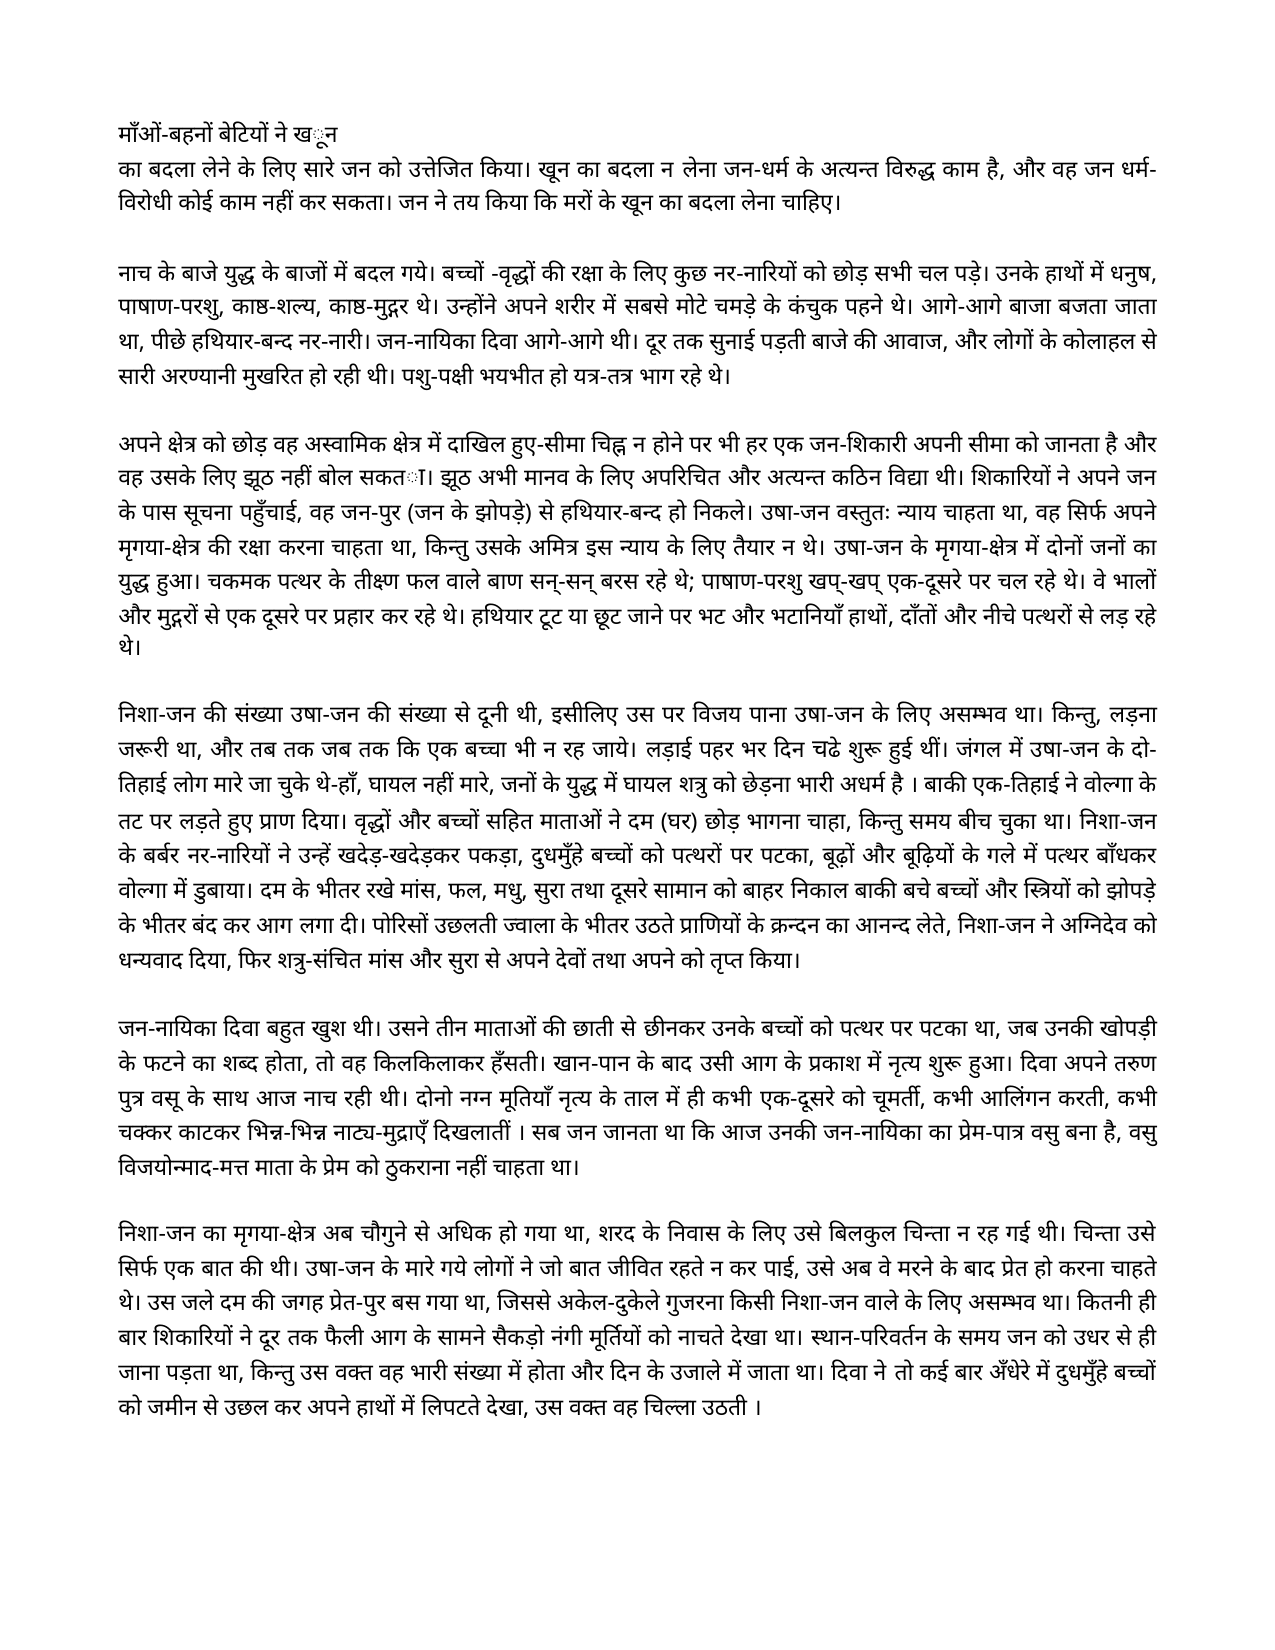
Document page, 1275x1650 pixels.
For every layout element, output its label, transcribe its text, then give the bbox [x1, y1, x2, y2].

text माँओं-बहनों बेटियों ने खून [118, 118, 1157, 153]
text नाच के बाजे युद्ध के बाजों में बदल गये। बच्चों -वृद्धों की रक्षा के लिए कुछ नर-नारियों को छोड़ सभी चल पड़े। उनके हाथों में धनुष, पाषाण-परशु, काष्ठ-शल्य, काष्ठ-मुद्गर थे। उन्होंने अपने शरीर में सबसे मोटे चमड़े के कंचुक पहने थे। आगे-आगे बाजा बजता जाता था, पीछे हथियार-बन्द नर-नारी। जन-नायिका दिवा आगे-आगे थी। दूर तक सुनाई पड़ती बाजे की आवाज, और लोगों के कोलाहल से सारी अरण्यानी मुखरित हो रही थी। पशु-पक्षी भयभीत हो यत्र-तत्र भाग रहे थे। [118, 254, 1157, 394]
text का बदला लेने के लिए सारे जन को उत्तेजित किया। खून का बदला न लेना जन-धर्म के अत्यन्त विरुद्ध काम है, और वह जन धर्म-विरोधी कोई काम नहीं कर सकता। जन ने तय किया कि मरों के खून का बदला लेना चाहिए। [118, 153, 1157, 220]
text अपने क्षेत्र को छोड़ वह अस्वामिक क्षेत्र में दाखिल हुए-सीमा चिह्न न होने पर भी हर एक जन-शिकारी अपनी सीमा को जानता है और वह उसके लिए झूठ नहीं बोल सकता। झूठ अभी मानव के लिए अपरिचित और अत्यन्त कठिन विद्या थी। शिकारियों ने अपने जन के पास सूचना पहुँचाई, वह जन-पुर (जन के झोपड़े) से हथियार-बन्द हो निकले। उषा-जन वस्तुतः न्याय चाहता था, वह सिर्फ अपने मृगया-क्षेत्र की रक्षा करना चाहता था, किन्तु उसके अमित्र इस न्याय के लिए तैयार न थे। उषा-जन के मृगया-क्षेत्र में दोनों जनों का युद्ध हुआ। चकमक पत्थर के तीक्ष्ण फल वाले बाण सन्-सन् बरस रहे थे; पाषाण-परशु खप्-खप् एक-दूसरे पर चल रहे थे। वे भालों और मुद्गरों से एक दूसरे पर प्रहार कर रहे थे। हथियार टूट या छूट जाने पर भट और भटानियाँ हाथों, दाँतों और नीचे पत्थरों से लड़ रहे थे। [118, 428, 1157, 664]
text निशा-जन की संख्या उषा-जन की संख्या से दूनी थी, इसीलिए उस पर विजय पाना उषा-जन के लिए असम्भव था। किन्तु, लड़ना जरूरी था, और तब तक जब तक कि एक बच्चा भी न रह जाये। लड़ाई पहर भर दिन चढे शुरू हुई थीं। जंगल में उषा-जन के दो-तिहाई लोग मारे जा चुके थे-हाँ, घायल नहीं मारे, जनों के युद्ध में घायल शत्रु को छेड़ना भारी अधर्म है । बाकी एक-तिहाई ने वोल्गा के तट पर लड़ते हुए प्राण दिया। वृद्धों और बच्चों सहित माताओं ने दम (घर) छोड़ भागना चाहा, किन्तु समय बीच चुका था। निशा-जन के बर्बर नर-नारियों ने उन्हें खदेड़-खदेड़कर पकड़ा, दुधमुँहे बच्चों को पत्थरों पर पटका, बूढ़ों और बूढ़ियों के गले में पत्थर बाँधकर वोल्गा में डुबाया। दम के भीतर रखे मांस, फल, मधु, सुरा तथा दूसरे सामान को बाहर निकाल बाकी बचे बच्चों और स्त्रियों को झोपड़े के भीतर बंद कर आग लगा दी। पोरिसों उछलती ज्वाला के भीतर उठते प्राणियों के क्रन्दन का आनन्द लेते, निशा-जन ने अग्निदेव को धन्यवाद दिया, फिर शत्रु-संचित मांस और सुरा से अपने देवों तथा अपने को तृप्त किया। [118, 698, 1157, 978]
text निशा-जन का मृगया-क्षेत्र अब चौगुने से अधिक हो गया था, शरद के निवास के लिए उसे बिलकुल चिन्ता न रह गई थी। चिन्ता उसे सिर्फ एक बात की थी। उषा-जन के मारे गये लोगों ने जो बात जीवित रहते न कर पाई, उसे अब वे मरने के बाद प्रेत हो करना चाहते थे। उस जले दम की जगह प्रेत-पुर बस गया था, जिससे अकेल-दुकेले गुजरना किसी निशा-जन वाले के लिए असम्भव था। कितनी ही बार शिकारियों ने दूर तक फैली आग के सामने सैकड़ो नंगी मूर्तियों को नाचते देखा था। स्थान-परिवर्तन के समय जन को उधर से ही जाना पड़ता था, किन्तु उस वक्त वह भारी संख्या में होता और दिन के उजाले में जाता था। दिवा ने तो कई बार अँधेरे में दुधमुँहे बच्चों को जमीन से उछल कर अपने हाथों में लिपटते देखा, उस वक्त वह चिल्ला उठती । [118, 1217, 1157, 1425]
text जन-नायिका दिवा बहुत खुश थी। उसने तीन माताओं की छाती से छीनकर उनके बच्चों को पत्थर पर पटका था, जब उनकी खोपड़ी के फटने का शब्द होता, तो वह किलकिलाकर हँसती। खान-पान के बाद उसी आग के प्रकाश में नृत्य शुरू हुआ। दिवा अपने तरुण पुत्र वसू के साथ आज नाच रही थी। दोनो नग्न मूतियाँ नृत्य के ताल में ही कभी एक-दूसरे को चूमर्ती, कभी आलिंगन करती, कभी चक्कर काटकर भिन्न-भिन्न नाट्य-मुद्राएँ दिखलातीं । सब जन जानता था कि आज उनकी जन-नायिका का प्रेम-पात्र वसु बना है, वसु विजयोन्माद-मत्त माता के प्रेम को ठुकराना नहीं चाहता था। [118, 1012, 1157, 1186]
